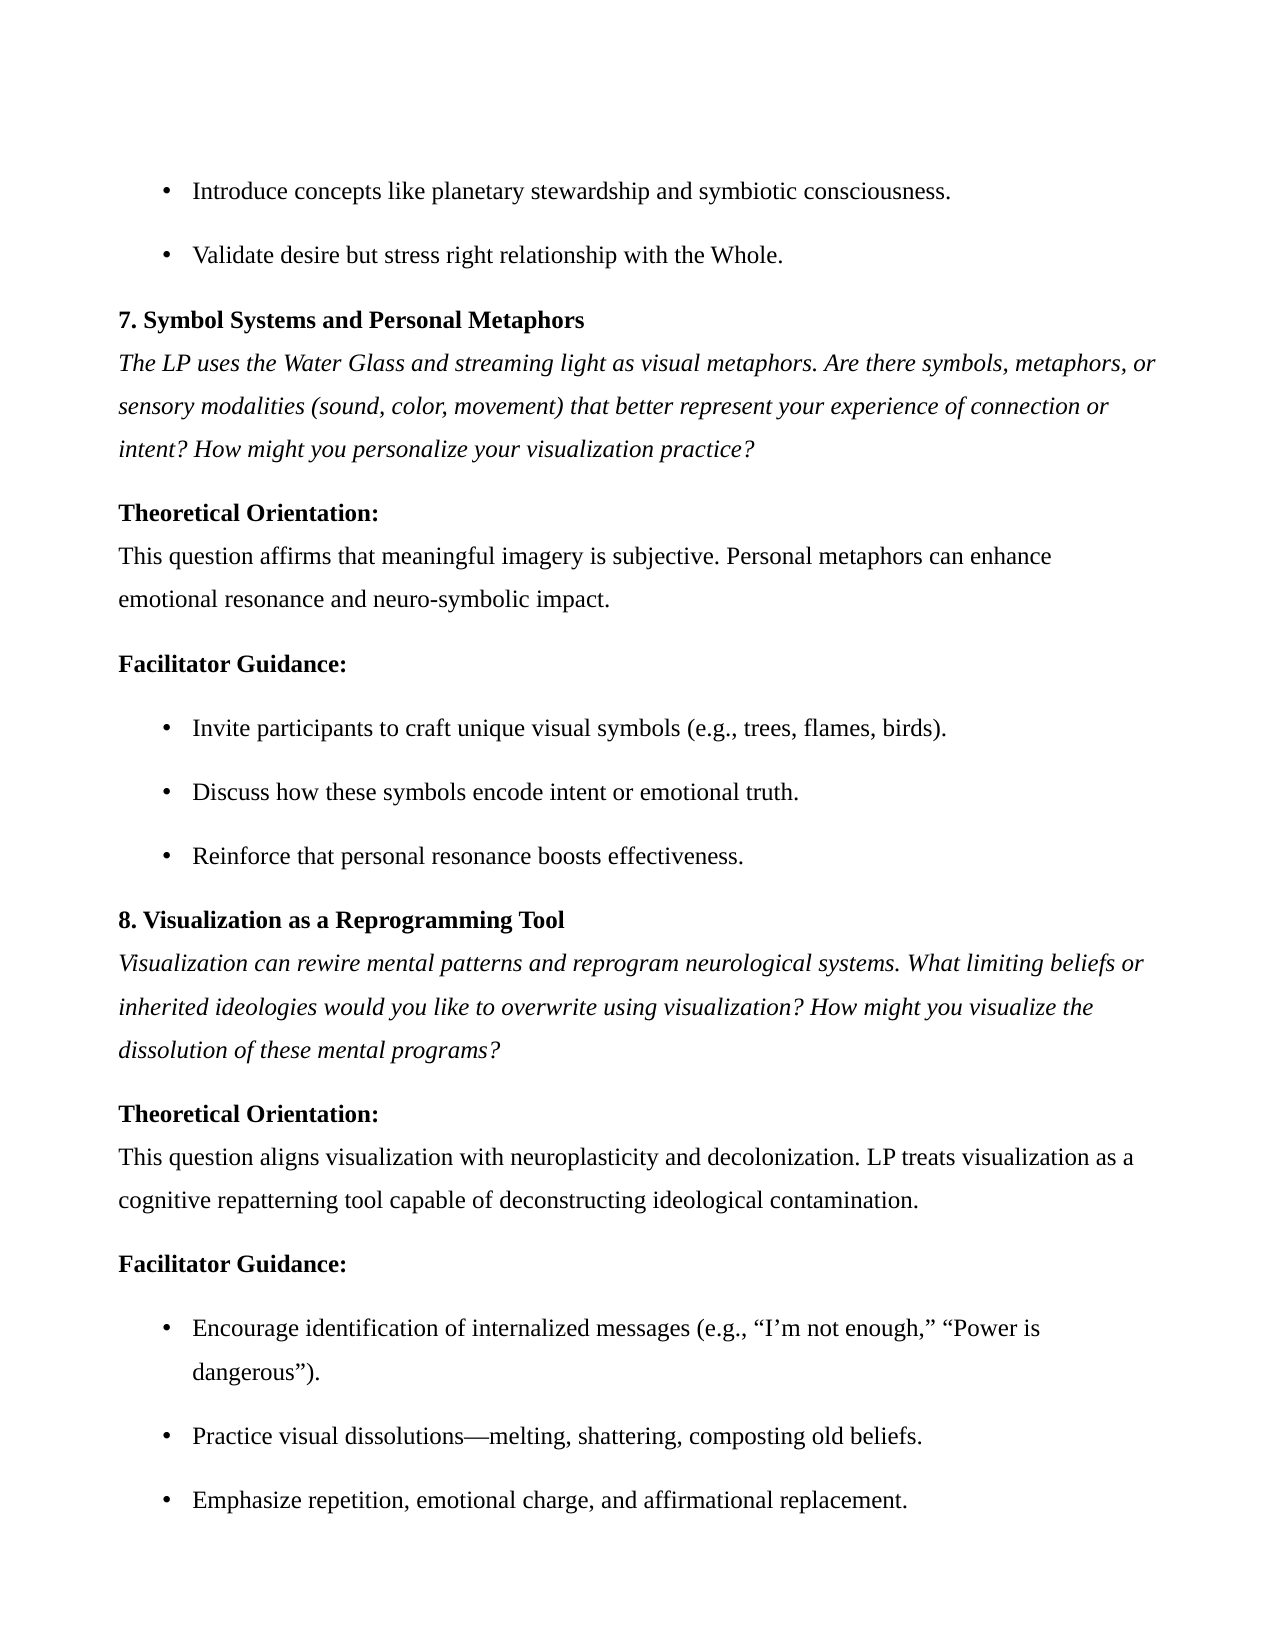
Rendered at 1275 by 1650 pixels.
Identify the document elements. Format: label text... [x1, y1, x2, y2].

list Validate desire but stress right relationship with the Whole. [162, 241, 1157, 269]
text 8. Visualization as a Reprogramming Tool Visualization can rewire mental patterns and reprogram neurological systems. What limiting beliefs or inherited ideologies would you like to overwrite using visualization? How might you visualize the dissolution of these mental programs? [118, 905, 1157, 1063]
list Reinforce that personal resonance boosts effectiveness. [162, 841, 1157, 870]
text Theoretical Orientation: This question aligns visualization with neuroplasticity and decolonization. LP treats visualization as a cognitive repatterning tool capable of deconstructing ideological contamination. [118, 1099, 1157, 1214]
text Theoretical Orientation: This question affirms that meaningful imagery is subjective. Personal metaphors can enhance emotional resonance and neuro-symbolic impact. [118, 498, 1157, 613]
list Practice visual dissolutions—melting, shattering, composting old beliefs. [162, 1421, 1157, 1449]
list Encourage identification of internalized messages (e.g., “I’m not enough,” “Power is dangerous”). [162, 1313, 1157, 1385]
list Emphasize repetition, emotional charge, and affirmational replacement. [162, 1485, 1157, 1514]
list Introduce concepts like planetary stewardship and symbiotic consciousness. [162, 176, 1157, 205]
list Discuss how these symbols encode intent or emotional truth. [162, 777, 1157, 806]
text Facilitator Guidance: [118, 1249, 1157, 1278]
text 7. Symbol Systems and Personal Metaphors The LP uses the Water Glass and streaming light as visual metaphors. Are there symbols, metaphors, or sensory modalities (sound, color, movement) that better represent your experience of connection or intent? How might you personalize your visualization practice? [118, 305, 1157, 463]
text Facilitator Guidance: [118, 649, 1157, 677]
list Invite participants to craft unique visual symbols (e.g., trees, flames, birds). [162, 713, 1157, 742]
